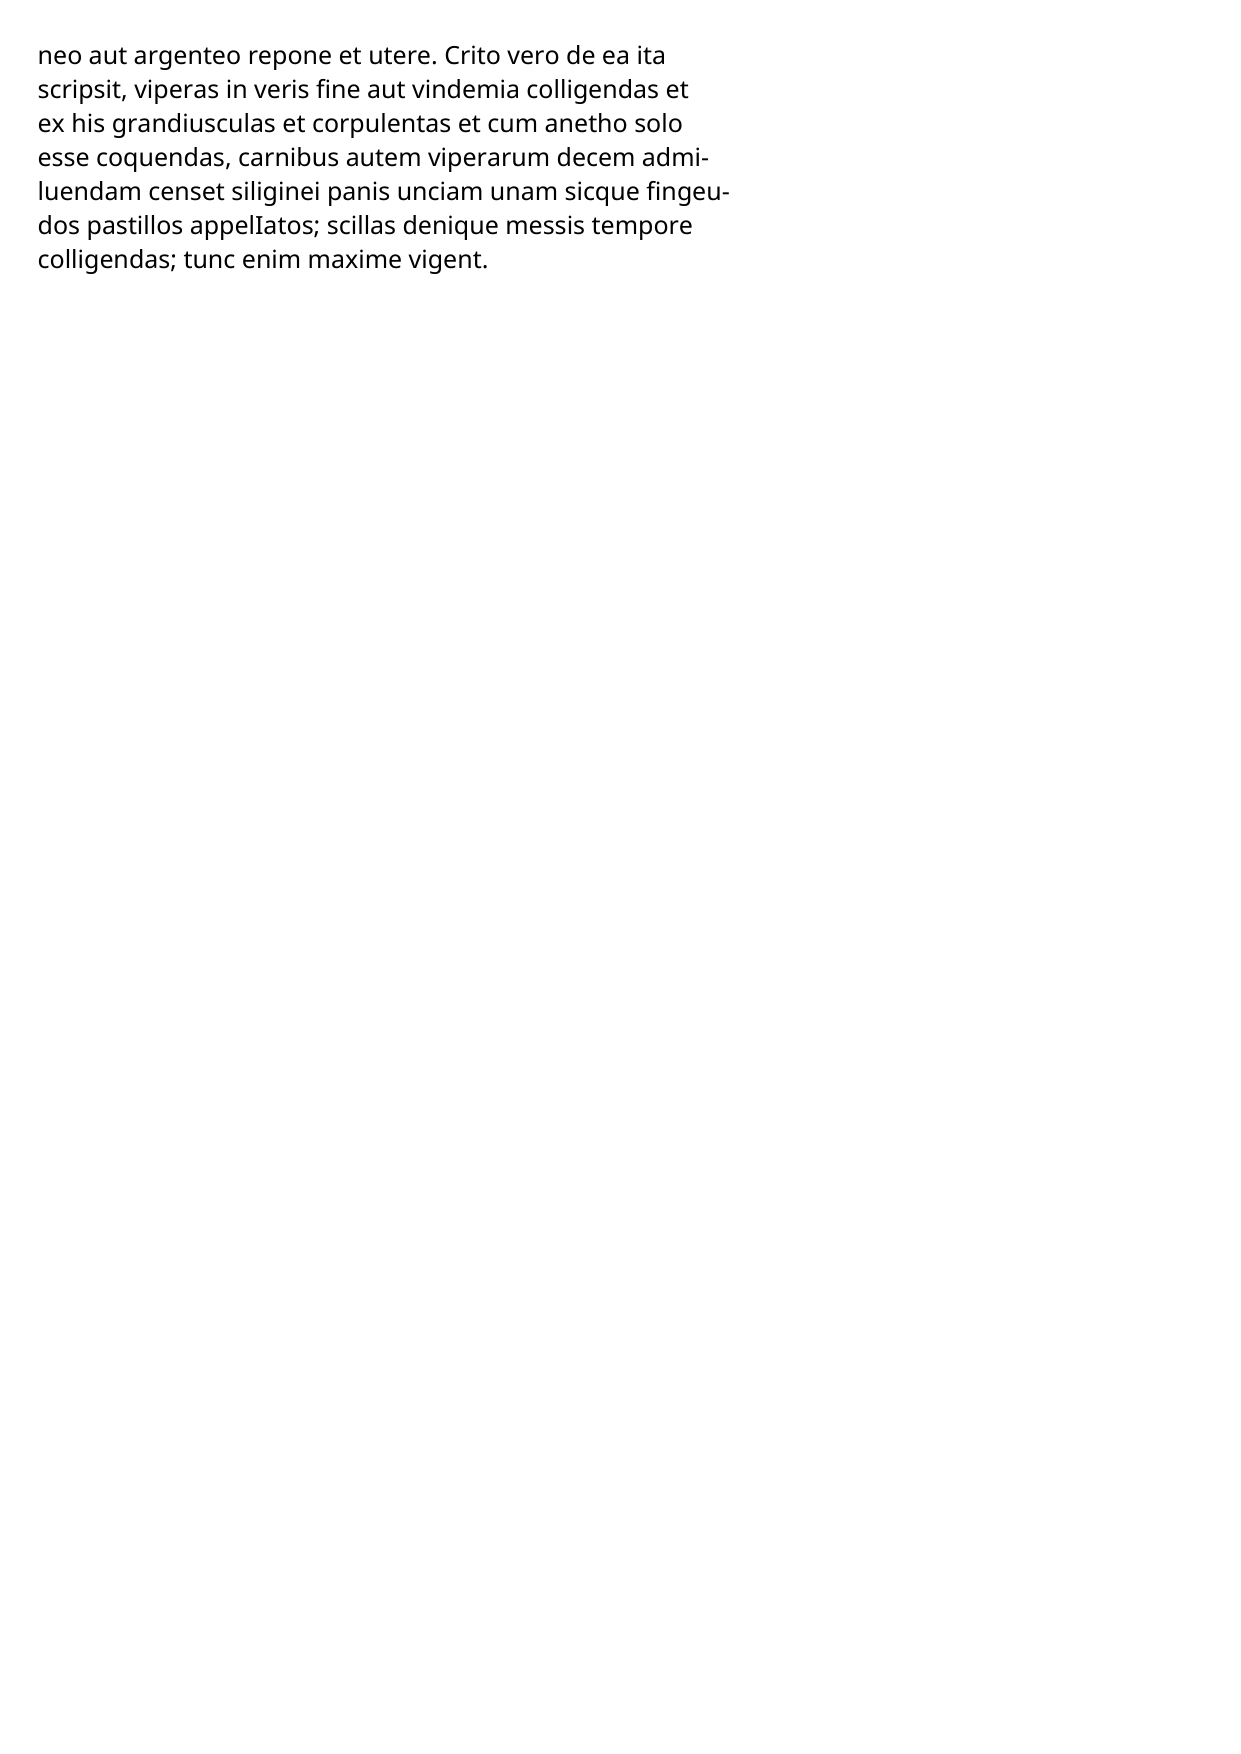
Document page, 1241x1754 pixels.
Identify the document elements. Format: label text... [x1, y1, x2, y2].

text neo aut argenteo repone et utere. Crito vero de ea ita scripsit, viperas in veris fine aut vindemia colligendas et ex his grandiusculas et corpulentas et cum anetho solo esse coquendas, carnibus autem viperarum decem admi- luendam censet siliginei panis unciam unam sicque fingeu- dos pastillos appelIatos; scillas denique messis tempore colligendas; tunc enim maxime vigent. [37, 37, 1203, 276]
